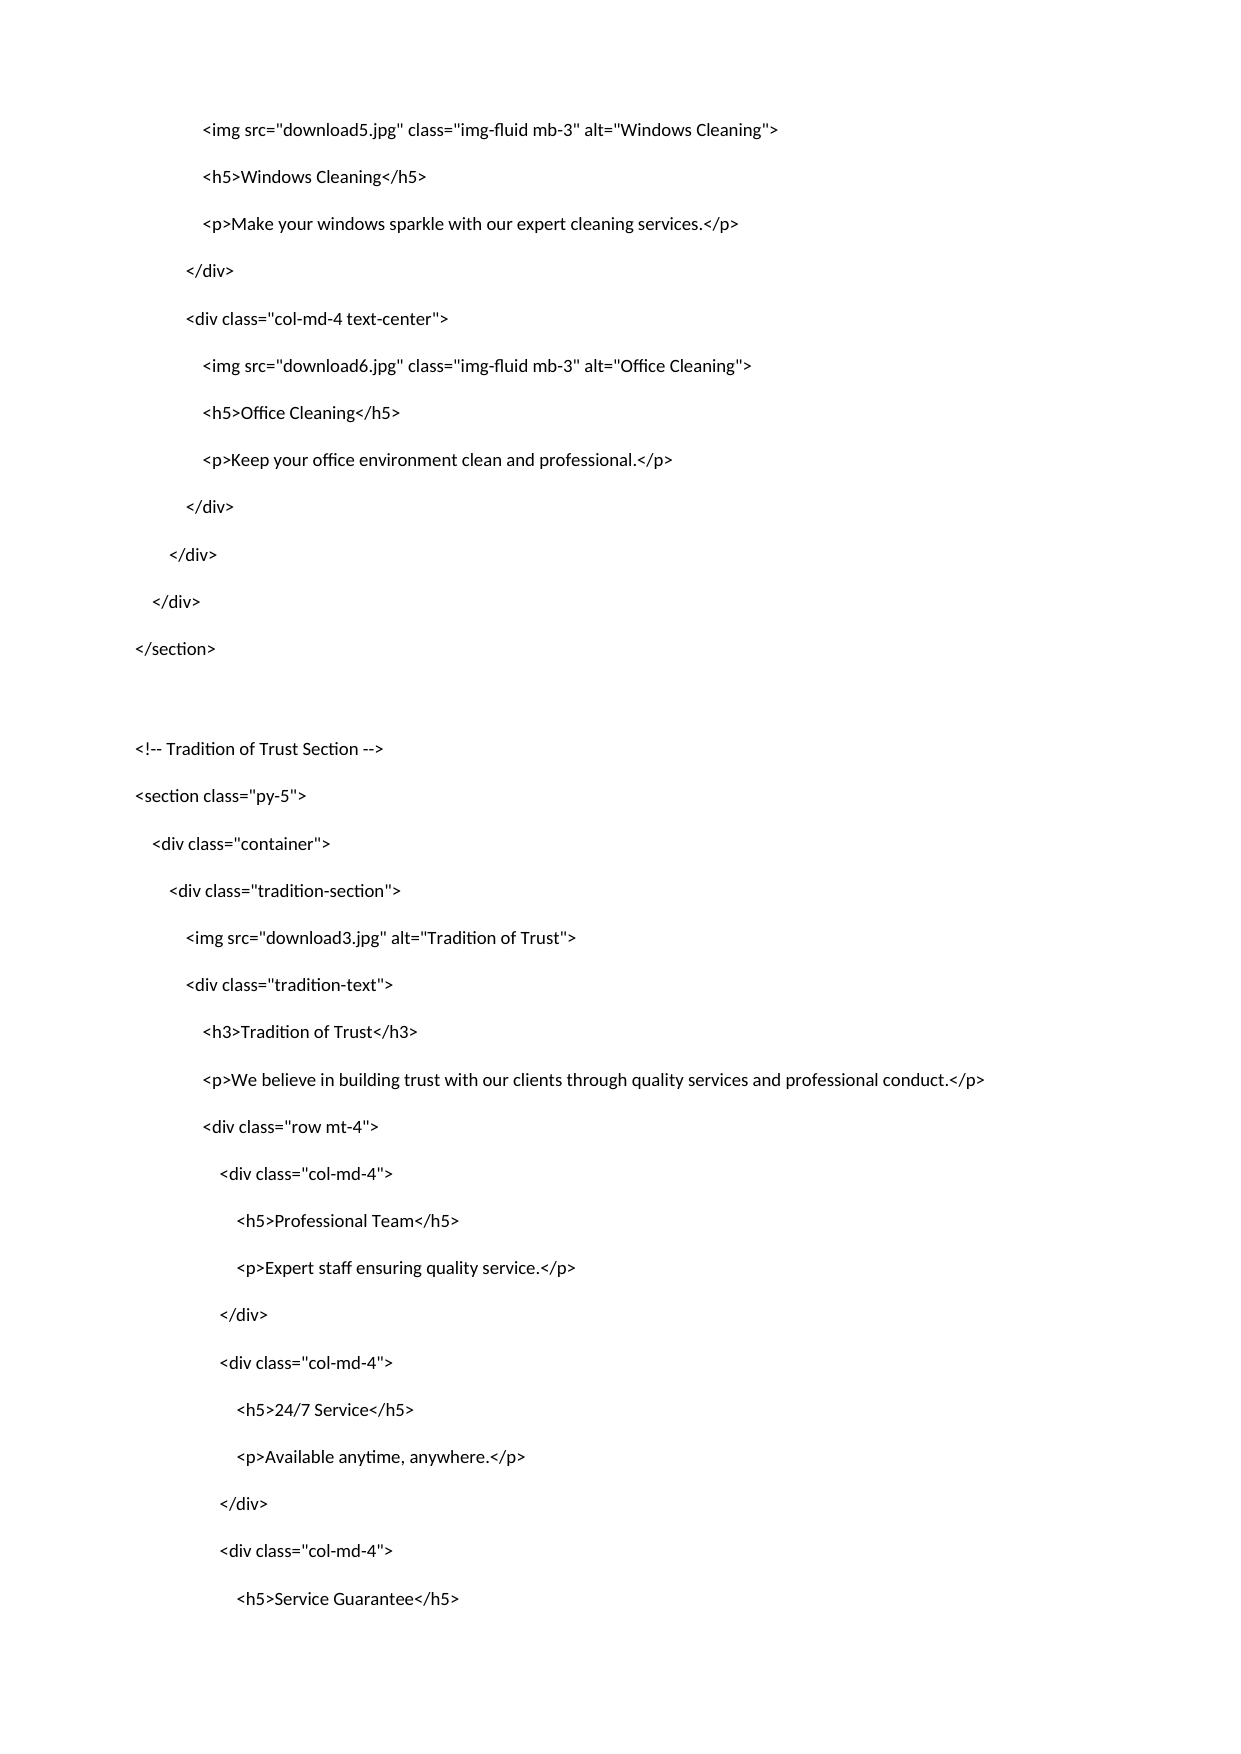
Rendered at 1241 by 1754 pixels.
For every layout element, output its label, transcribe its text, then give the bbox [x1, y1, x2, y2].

text </div> [118, 496, 1122, 518]
text <div class="col-md-4"> [118, 1539, 1122, 1562]
text </div> [118, 1492, 1122, 1515]
text </div> [118, 543, 1122, 566]
text <!-- Tradition of Trust Section --> [118, 737, 1122, 760]
text <p>Keep your office environment clean and professional.</p> [118, 448, 1122, 471]
text <section class="py-5"> [118, 784, 1122, 807]
text <div class="tradition-section"> [118, 879, 1122, 902]
text <h5>Windows Cleaning</h5> [118, 165, 1122, 188]
text <img src="download5.jpg" class="img-fluid mb-3" alt="Windows Cleaning"> [118, 118, 1122, 141]
text </div> [118, 260, 1122, 283]
text <h3>Tradition of Trust</h3> [118, 1021, 1122, 1043]
text <h5>Professional Team</h5> [118, 1209, 1122, 1232]
text <h5>Office Cleaning</h5> [118, 401, 1122, 424]
text <p>Available anytime, anywhere.</p> [118, 1445, 1122, 1468]
text <img src="download6.jpg" class="img-fluid mb-3" alt="Office Cleaning"> [118, 354, 1122, 377]
text <img src="download3.jpg" alt="Tradition of Trust"> [118, 926, 1122, 949]
text <div class="col-md-4 text-center"> [118, 307, 1122, 330]
text <div class="col-md-4"> [118, 1351, 1122, 1374]
text <h5>Service Guarantee</h5> [118, 1587, 1122, 1610]
text <h5>24/7 Service</h5> [118, 1398, 1122, 1421]
text </section> [118, 637, 1122, 660]
text <p>Expert staff ensuring quality service.</p> [118, 1256, 1122, 1279]
text <p>We believe in building trust with our clients through quality services and professional conduct.</p> [118, 1068, 1122, 1091]
text <div class="tradition-text"> [118, 973, 1122, 996]
text <div class="row mt-4"> [118, 1115, 1122, 1138]
text </div> [118, 1304, 1122, 1327]
text <p>Make your windows sparkle with our expert cleaning services.</p> [118, 212, 1122, 235]
text <div class="col-md-4"> [118, 1162, 1122, 1185]
text <div class="container"> [118, 832, 1122, 855]
text </div> [118, 590, 1122, 613]
